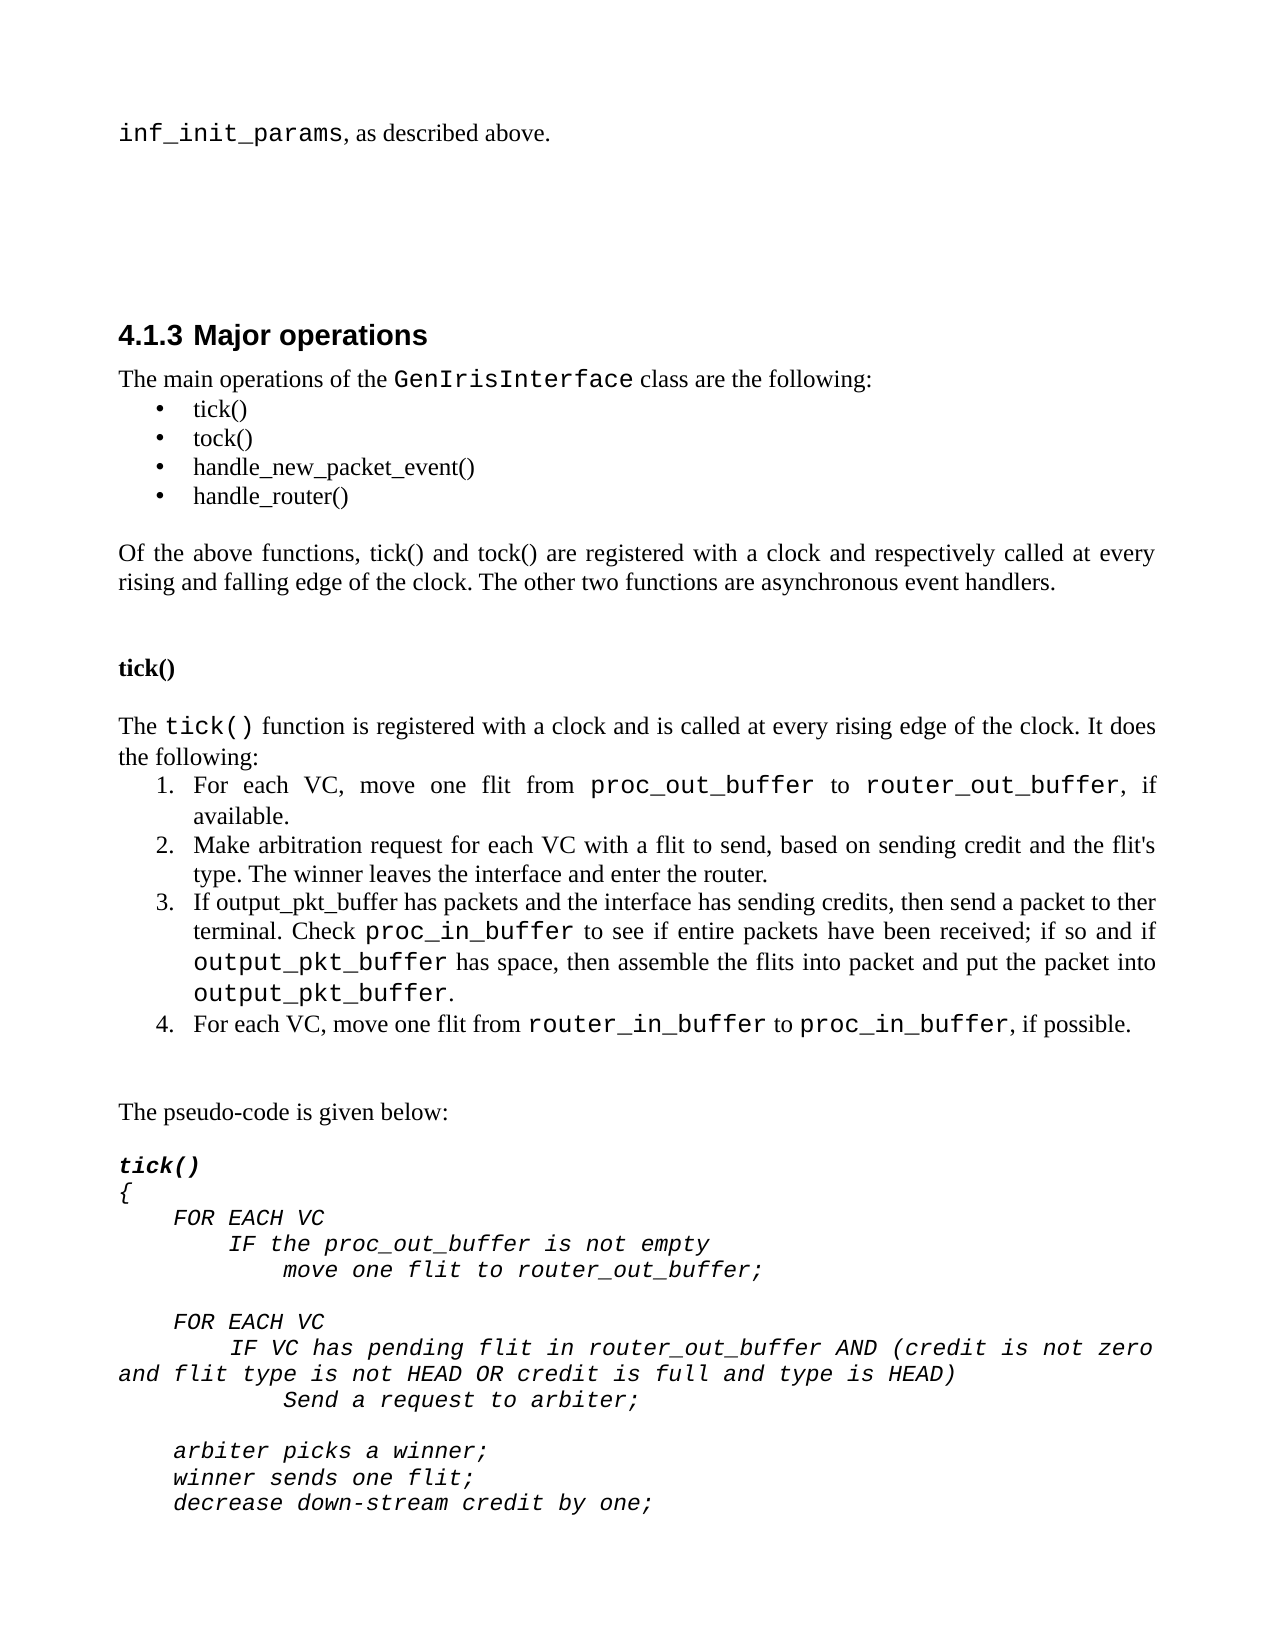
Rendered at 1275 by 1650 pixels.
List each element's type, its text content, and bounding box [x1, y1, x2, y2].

text IF VC has pending flit in router_out_buffer AND (credit is not zero and flit type is not HEAD OR credit is full and type is HEAD) [118, 1336, 1157, 1388]
text move one flit to router_out_buffer; [118, 1258, 1157, 1284]
list For each VC, move one flit from router_in_buffer to proc_in_buffer, if possible. [156, 1009, 1157, 1039]
list Make arbitration request for each VC with a flit to send, based on sending credit and the flit's type. The winner leaves the interface and enter the router. [156, 830, 1157, 887]
text decrease down-stream credit by one; [118, 1492, 1157, 1518]
subtitle Major operations [118, 318, 1157, 351]
list tick() [156, 394, 1157, 423]
text The tick() function is registered with a clock and is called at every rising edge of the clock. It does the following: [118, 711, 1157, 770]
list handle_router() [156, 481, 1157, 509]
text Send a request to arbiter; [118, 1388, 1157, 1414]
text Of the above functions, tick() and tock() are registered with a clock and respectively called at every rising and falling edge of the clock. The other two functions are asynchronous event handlers. [118, 538, 1157, 596]
list If output_pkt_buffer has packets and the interface has sending credits, then send a packet to ther terminal. Check proc_in_buffer to see if entire packets have been received; if so and if output_pkt_buffer has space, then assemble the flits into packet and put the packet into output_pkt_buffer. [156, 887, 1157, 1009]
text tick() [118, 653, 1157, 682]
text FOR EACH VC [118, 1206, 1157, 1232]
text tick() [118, 1154, 1157, 1181]
list For each VC, move one flit from proc_out_buffer to router_out_buffer, if available. [156, 770, 1157, 830]
text The main operations of the GenIrisInterface class are the following: [118, 364, 1157, 394]
text FOR EACH VC [118, 1310, 1157, 1336]
text arbiter picks a winner; [118, 1440, 1157, 1466]
text IF the proc_out_buffer is not empty [118, 1232, 1157, 1258]
text { [118, 1181, 1157, 1206]
text The pseudo-code is given below: [118, 1097, 1157, 1126]
list tock() [156, 423, 1157, 452]
text inf_init_params, as described above. [118, 118, 1157, 149]
list handle_new_packet_event() [156, 452, 1157, 481]
text winner sends one flit; [118, 1466, 1157, 1492]
